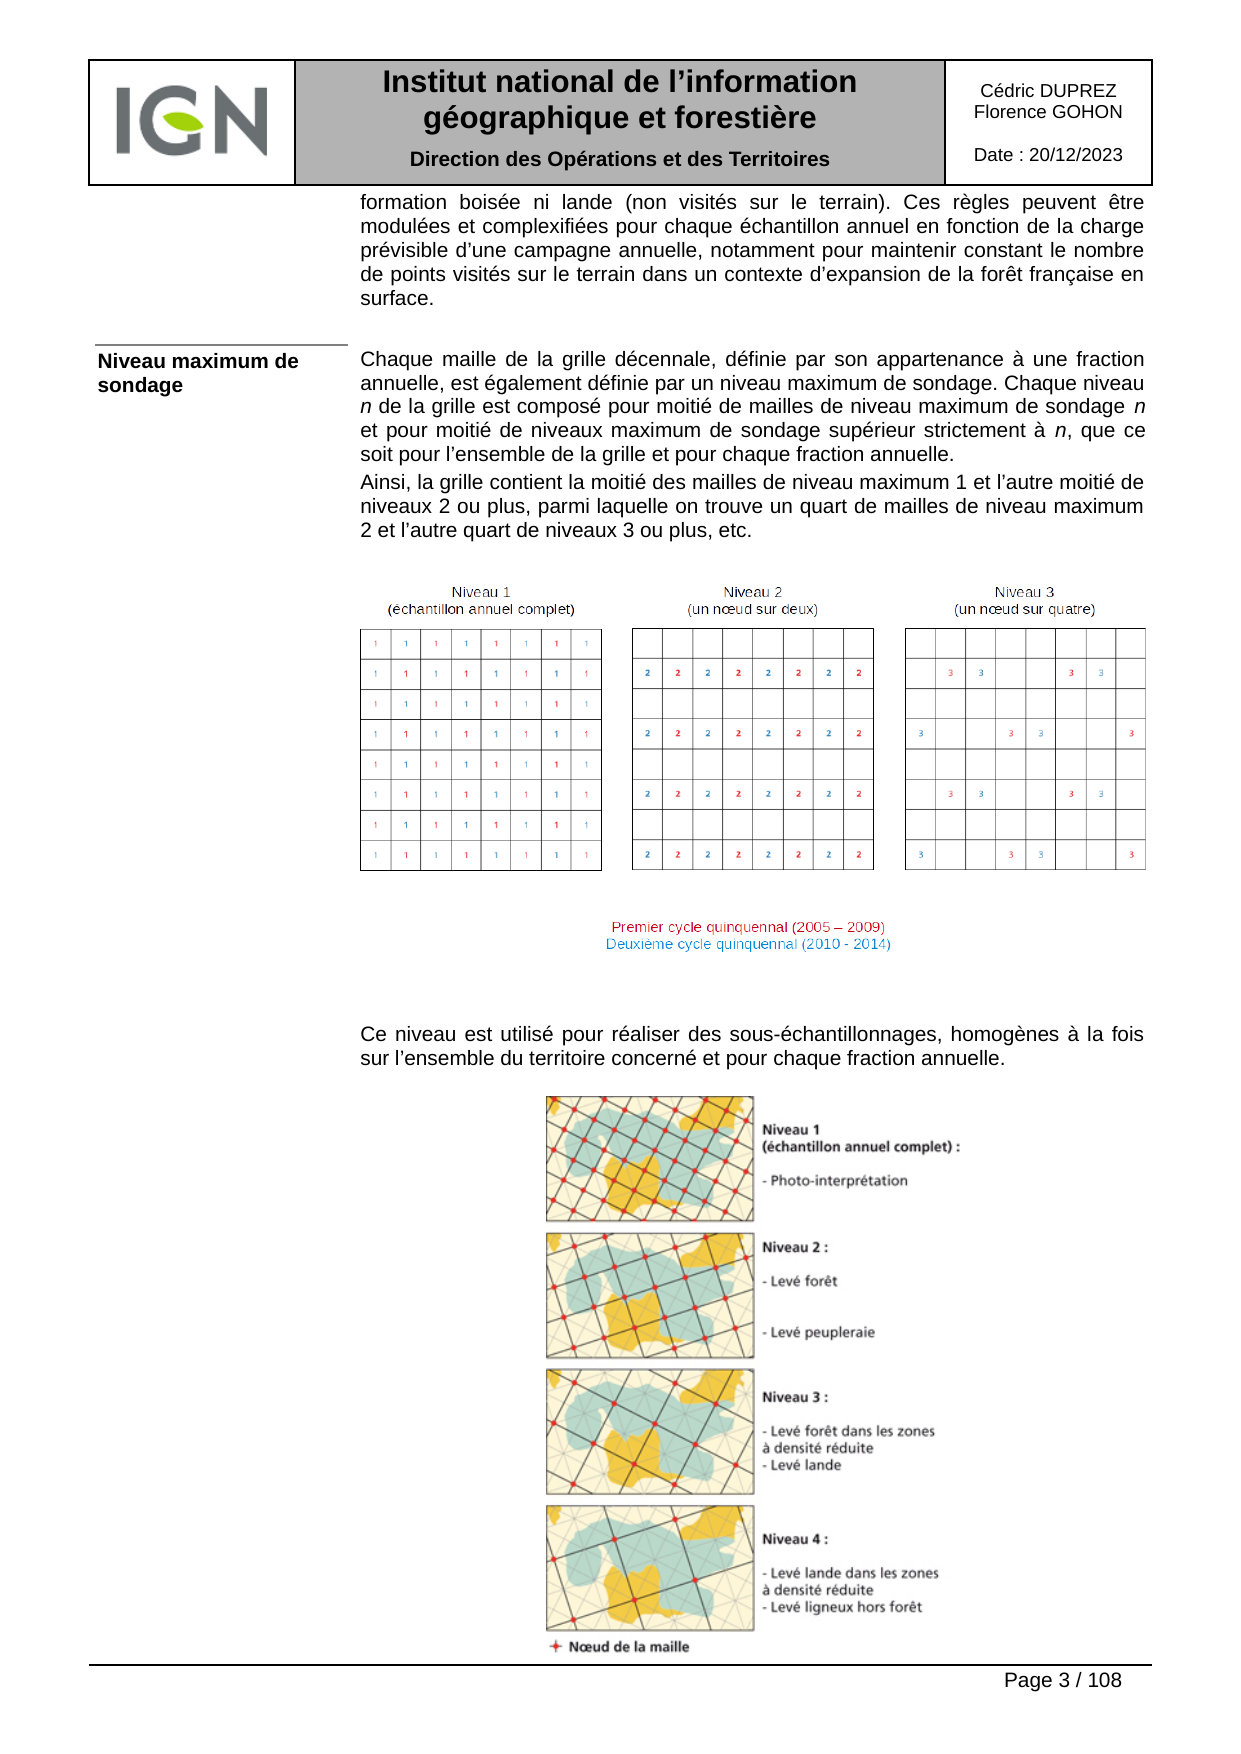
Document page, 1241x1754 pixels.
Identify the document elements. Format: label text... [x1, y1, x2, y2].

picture [360, 569, 1146, 967]
picture [546, 1096, 960, 1655]
picture [91, 62, 293, 180]
table_cell Niveau maximum de sondage [89, 343, 354, 1661]
table_cell Chaque maille de la grille décennale, définie par son appartenance à une fraction annuelle, est également définie par un niveau maximum de sondage. Chaque niveau n de la grille est composé pour moitié de mailles de niveau maximum de sondage n et pour moitié de niveaux maximum de sondage supérieur strictement à n, que ce soit pour l’ensemble de la grille et pour chaque fraction annuelle. Ainsi, la grille contient la moitié des mailles de niveau maximum 1 et l’autre moitié de niveaux 2 ou plus, parmi laquelle on trouve un quart de mailles de niveau maximum 2 et l’autre quart de niveaux 3 ou plus, etc. Ce niveau est utilisé pour réaliser des sous-échantillonnages, homogènes à la fois sur l’ensemble du territoire concerné et pour chaque fraction annuelle. [354, 343, 1152, 1661]
table_cell [89, 186, 354, 343]
table_cell formation boisée ni lande (non visités sur le terrain). Ces règles peuvent être modulées et complexifiées pour chaque échantillon annuel en fonction de la charge prévisible d’une campagne annuelle, notamment pour maintenir constant le nombre de points visités sur le terrain dans un contexte d’expansion de la forêt française en surface. [354, 186, 1152, 343]
